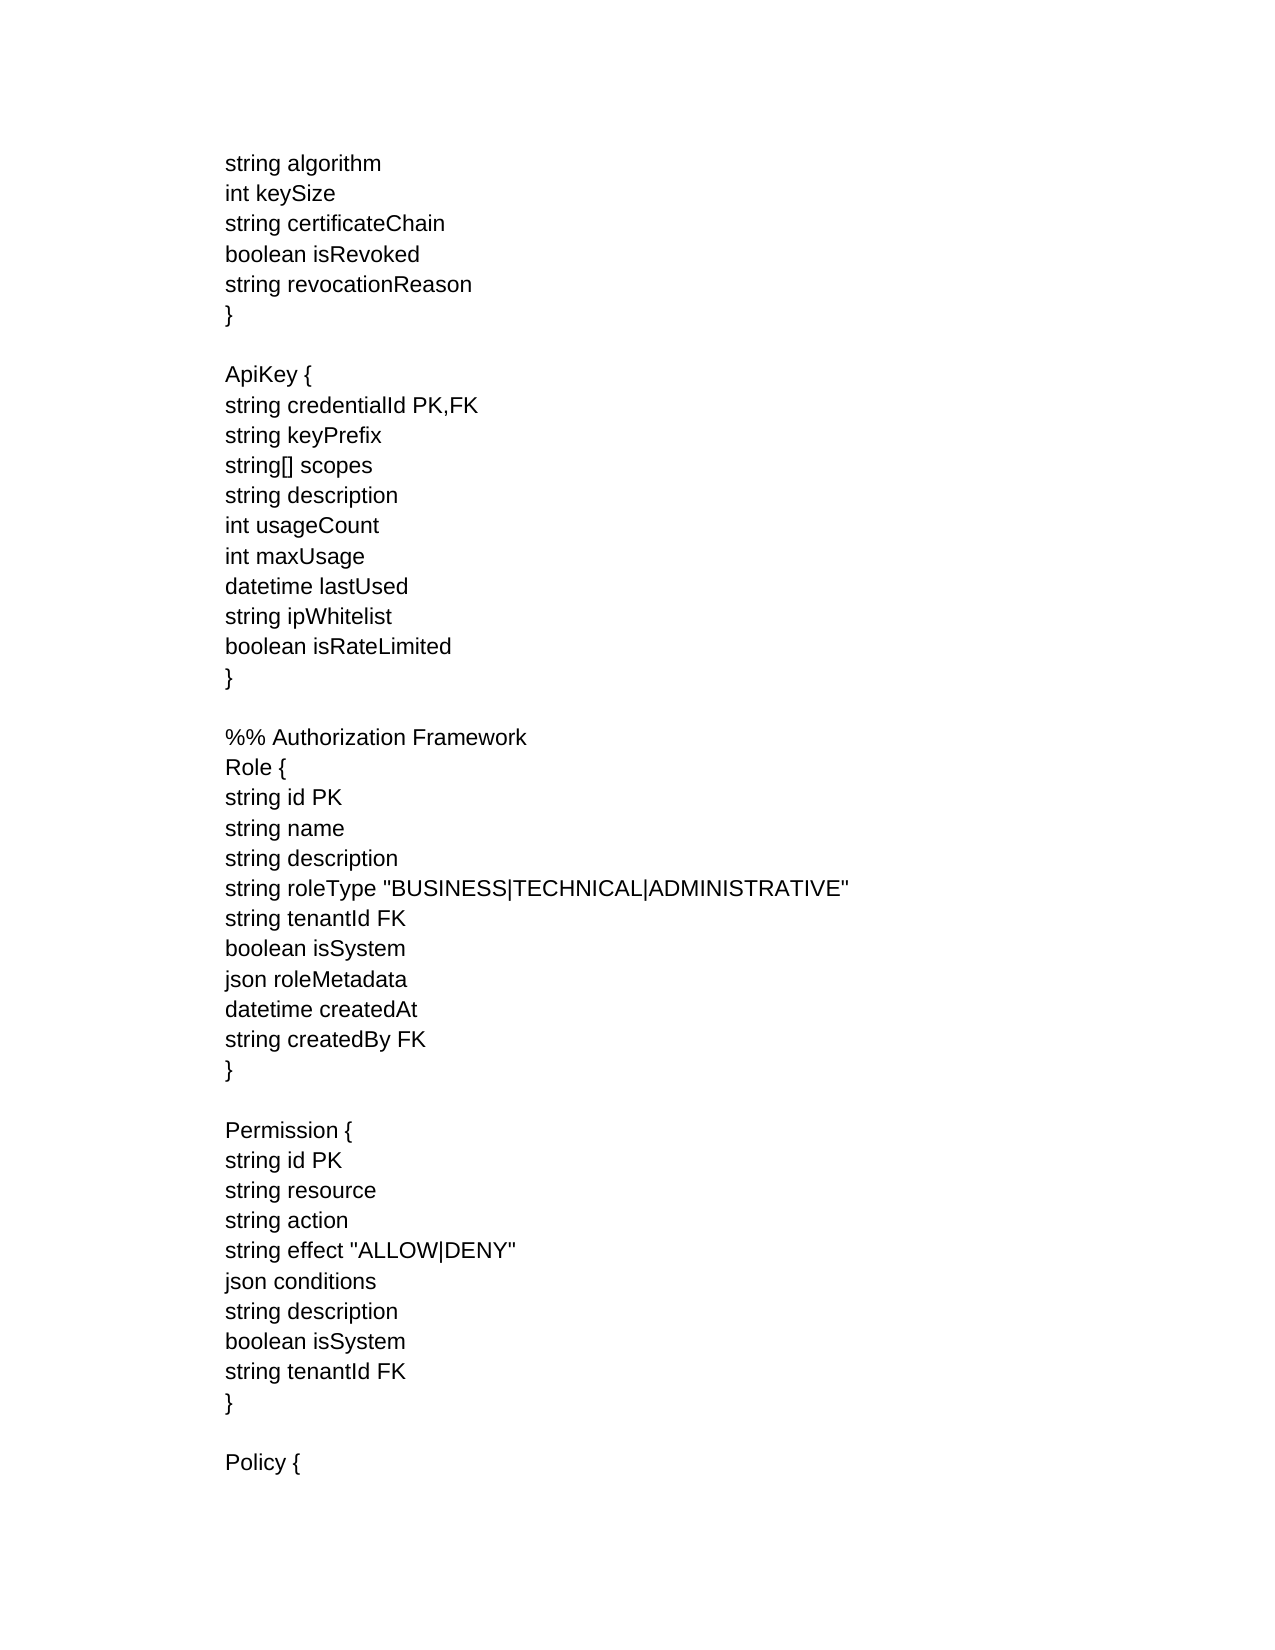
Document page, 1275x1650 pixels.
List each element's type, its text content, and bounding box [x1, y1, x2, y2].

text Policy { [150, 1449, 1125, 1475]
text string id PK [150, 1147, 1125, 1173]
text string description [150, 482, 1125, 509]
text int usageCount [150, 512, 1125, 539]
text int keySize [150, 180, 1125, 207]
text string tenantId FK [150, 1358, 1125, 1385]
text string createdBy FK [150, 1026, 1125, 1052]
text } [150, 1388, 1125, 1415]
text datetime createdAt [150, 996, 1125, 1022]
text boolean isSystem [150, 1328, 1125, 1354]
text string description [150, 845, 1125, 871]
text datetime lastUsed [150, 573, 1125, 599]
text string credentialId PK,FK [150, 392, 1125, 418]
text string name [150, 814, 1125, 841]
text string certificateChain [150, 210, 1125, 237]
text boolean isRevoked [150, 241, 1125, 267]
text Role { [150, 754, 1125, 781]
text string action [150, 1207, 1125, 1234]
text string resource [150, 1177, 1125, 1203]
text Permission { [150, 1117, 1125, 1143]
text ApiKey { [150, 361, 1125, 388]
text string[] scopes [150, 452, 1125, 478]
text } [150, 301, 1125, 327]
text string roleType "BUSINESS|TECHNICAL|ADMINISTRATIVE" [150, 875, 1125, 901]
text string ipWhitelist [150, 603, 1125, 629]
text json roleMetadata [150, 966, 1125, 992]
text string id PK [150, 784, 1125, 811]
text %% Authorization Framework [150, 724, 1125, 750]
text } [150, 1056, 1125, 1083]
text } [150, 663, 1125, 690]
text int maxUsage [150, 543, 1125, 569]
text string keyPrefix [150, 422, 1125, 448]
text string revocationReason [150, 271, 1125, 297]
text string tenantId FK [150, 905, 1125, 932]
text boolean isRateLimited [150, 633, 1125, 660]
text string algorithm [150, 150, 1125, 176]
text string effect "ALLOW|DENY" [150, 1237, 1125, 1264]
text boolean isSystem [150, 935, 1125, 962]
text json conditions [150, 1268, 1125, 1294]
text string description [150, 1298, 1125, 1324]
